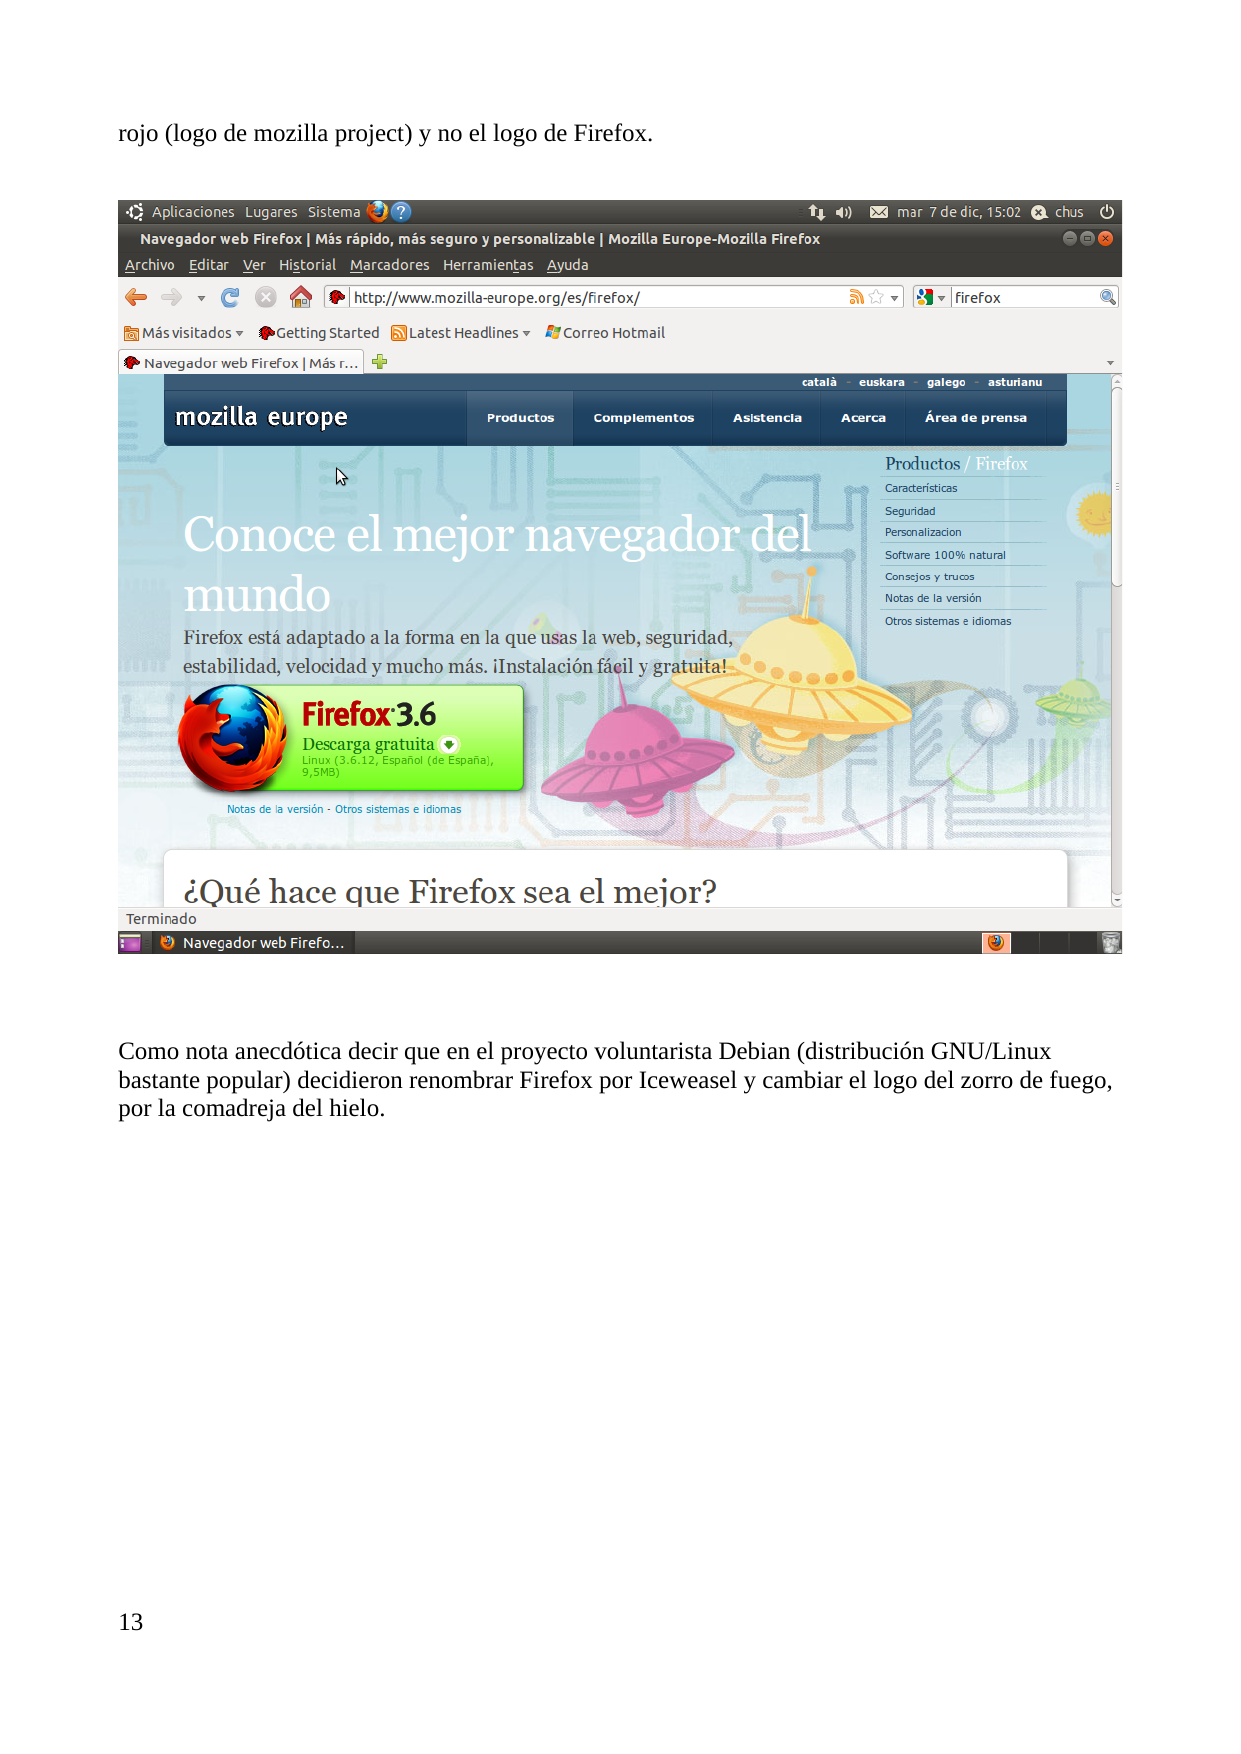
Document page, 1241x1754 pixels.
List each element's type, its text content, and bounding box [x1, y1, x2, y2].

picture [118, 200, 1123, 954]
text Como nota anecdótica decir que en el proyecto voluntarista Debian (distribución GNU/Linux bastante popular) decidieron renombrar Firefox por Iceweasel y cambiar el logo del zorro de fuego, por la comadreja del hielo. [118, 1036, 1122, 1122]
text rojo (logo de mozilla project) y no el logo de Firefox. [118, 118, 1122, 147]
